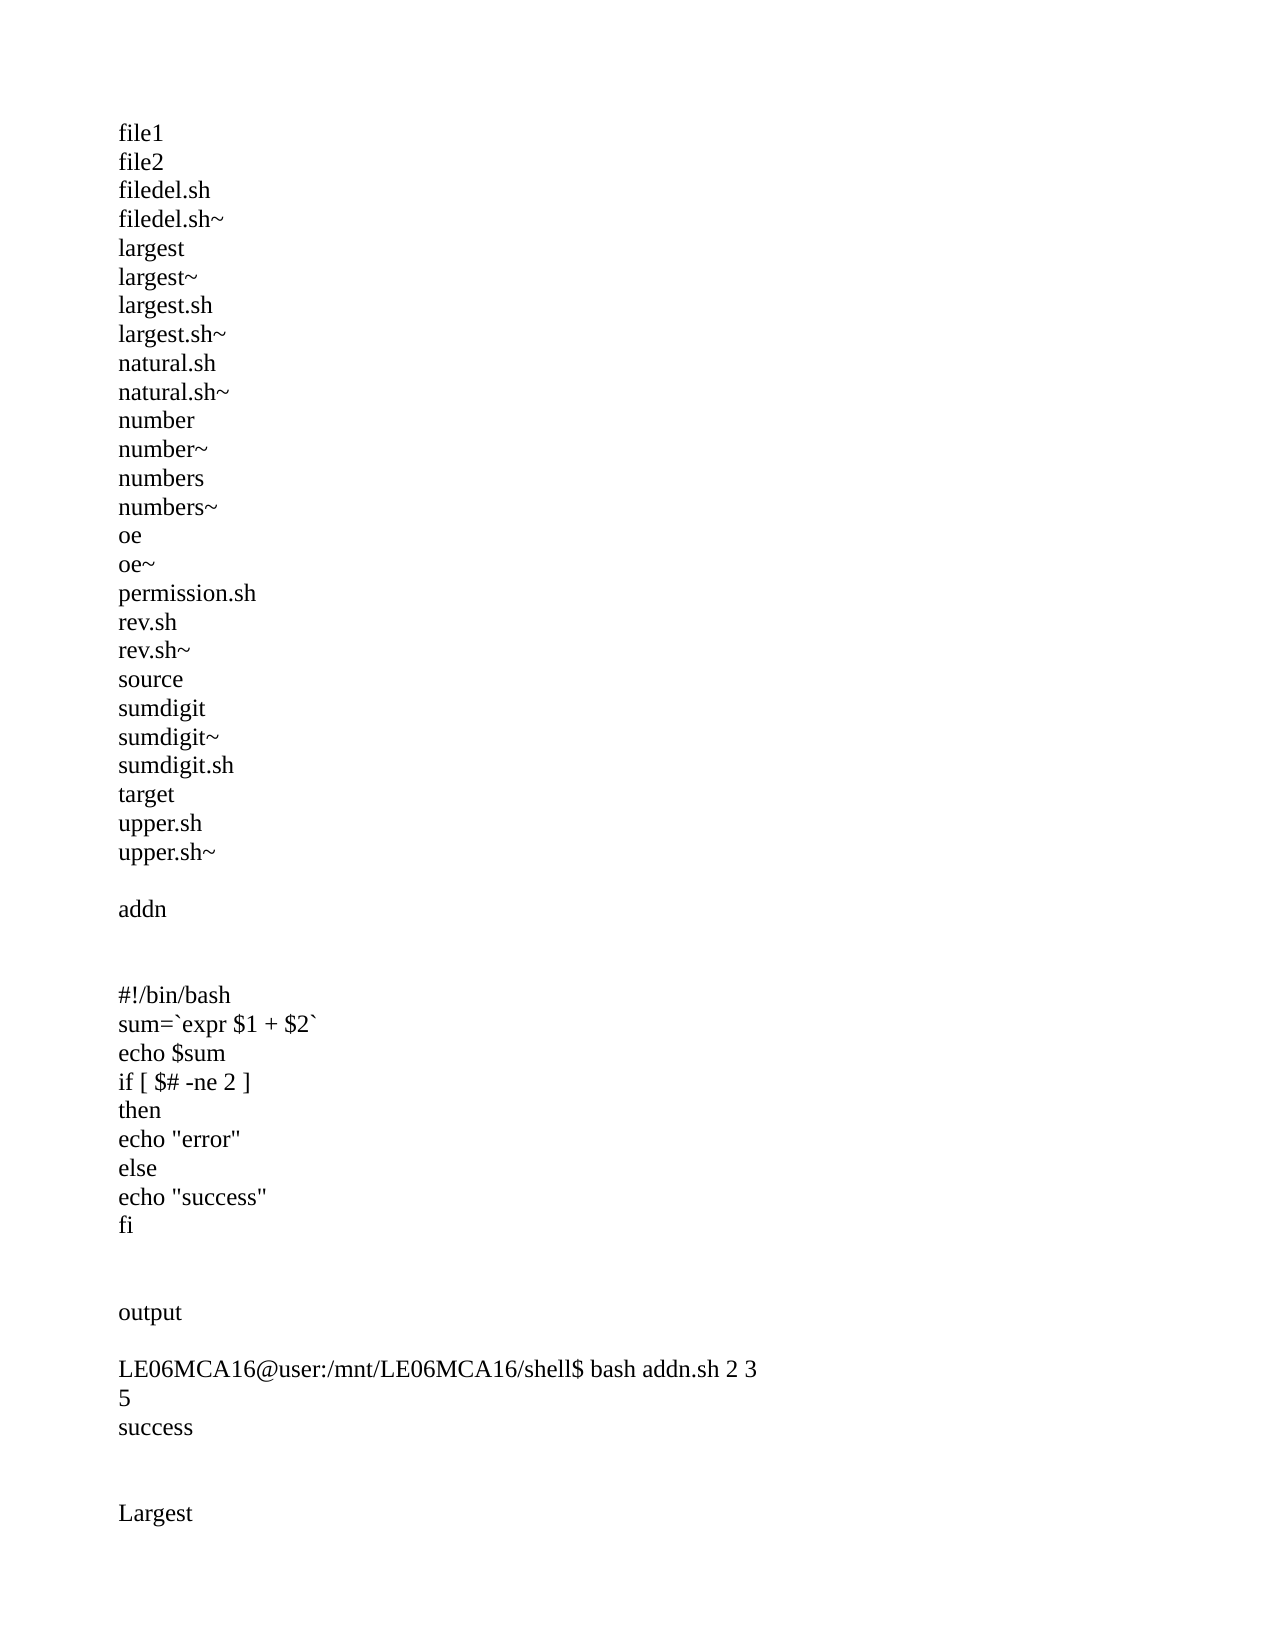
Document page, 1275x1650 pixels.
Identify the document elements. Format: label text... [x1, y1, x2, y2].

text largest.sh~ [118, 319, 1157, 348]
text success [118, 1412, 1157, 1441]
text rev.sh~ [118, 636, 1157, 664]
text #!/bin/bash [118, 981, 1157, 1009]
text addn [118, 894, 1157, 923]
text filedel.sh~ [118, 204, 1157, 233]
text LE06MCA16@user:/mnt/LE06MCA16/shell$ bash addn.sh 2 3 [118, 1354, 1157, 1383]
text target [118, 779, 1157, 808]
text source [118, 664, 1157, 693]
text echo "success" [118, 1182, 1157, 1211]
text numbers [118, 463, 1157, 492]
text sumdigit.sh [118, 751, 1157, 779]
text filedel.sh [118, 176, 1157, 204]
text largest.sh [118, 291, 1157, 319]
text natural.sh [118, 348, 1157, 377]
text output [118, 1297, 1157, 1326]
text sumdigit [118, 693, 1157, 722]
text sumdigit~ [118, 722, 1157, 751]
text file2 [118, 147, 1157, 176]
text echo $sum [118, 1038, 1157, 1067]
text then [118, 1096, 1157, 1124]
text largest~ [118, 262, 1157, 291]
text oe [118, 521, 1157, 549]
text sum=`expr $1 + $2` [118, 1009, 1157, 1038]
text number [118, 406, 1157, 434]
text upper.sh [118, 808, 1157, 837]
text largest [118, 233, 1157, 262]
text upper.sh~ [118, 837, 1157, 866]
text natural.sh~ [118, 377, 1157, 406]
text echo "error" [118, 1124, 1157, 1153]
text number~ [118, 434, 1157, 463]
text numbers~ [118, 492, 1157, 521]
text 5 [118, 1383, 1157, 1412]
text file1 [118, 118, 1157, 147]
text else [118, 1153, 1157, 1182]
text rev.sh [118, 607, 1157, 636]
text oe~ [118, 549, 1157, 578]
text if [ $# -ne 2 ] [118, 1067, 1157, 1096]
text fi [118, 1211, 1157, 1239]
text permission.sh [118, 578, 1157, 607]
text Largest [118, 1498, 1157, 1527]
